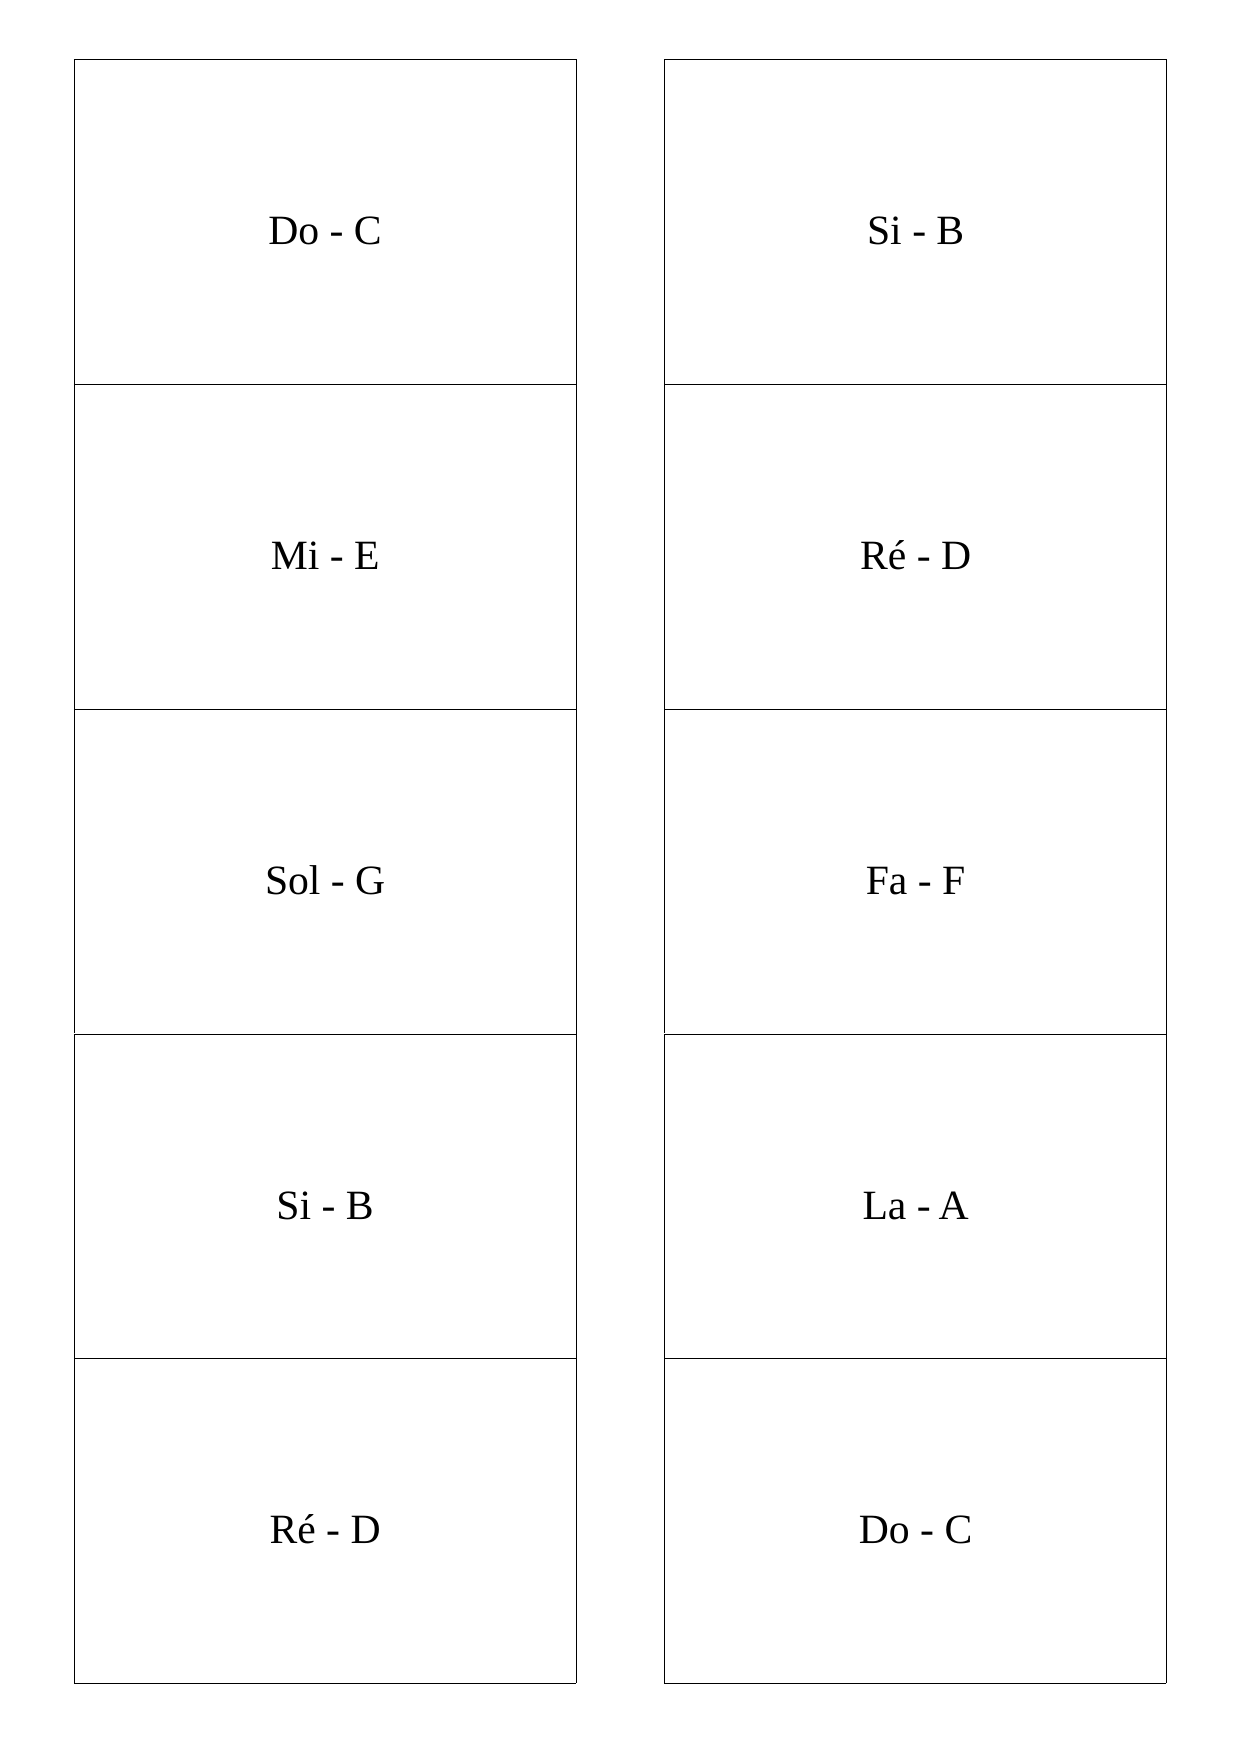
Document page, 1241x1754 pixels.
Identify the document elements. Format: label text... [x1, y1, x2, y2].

text Ré - D [77, 1505, 573, 1553]
text Fa - F [667, 855, 1163, 903]
text Sol - G [77, 855, 573, 903]
text Do - C [667, 1505, 1163, 1553]
text Ré - D [667, 531, 1163, 578]
text Si - B [667, 206, 1163, 254]
text Do - C [77, 206, 573, 254]
text Mi - E [77, 531, 573, 578]
text La - A [667, 1180, 1163, 1228]
text Si - B [77, 1180, 573, 1228]
